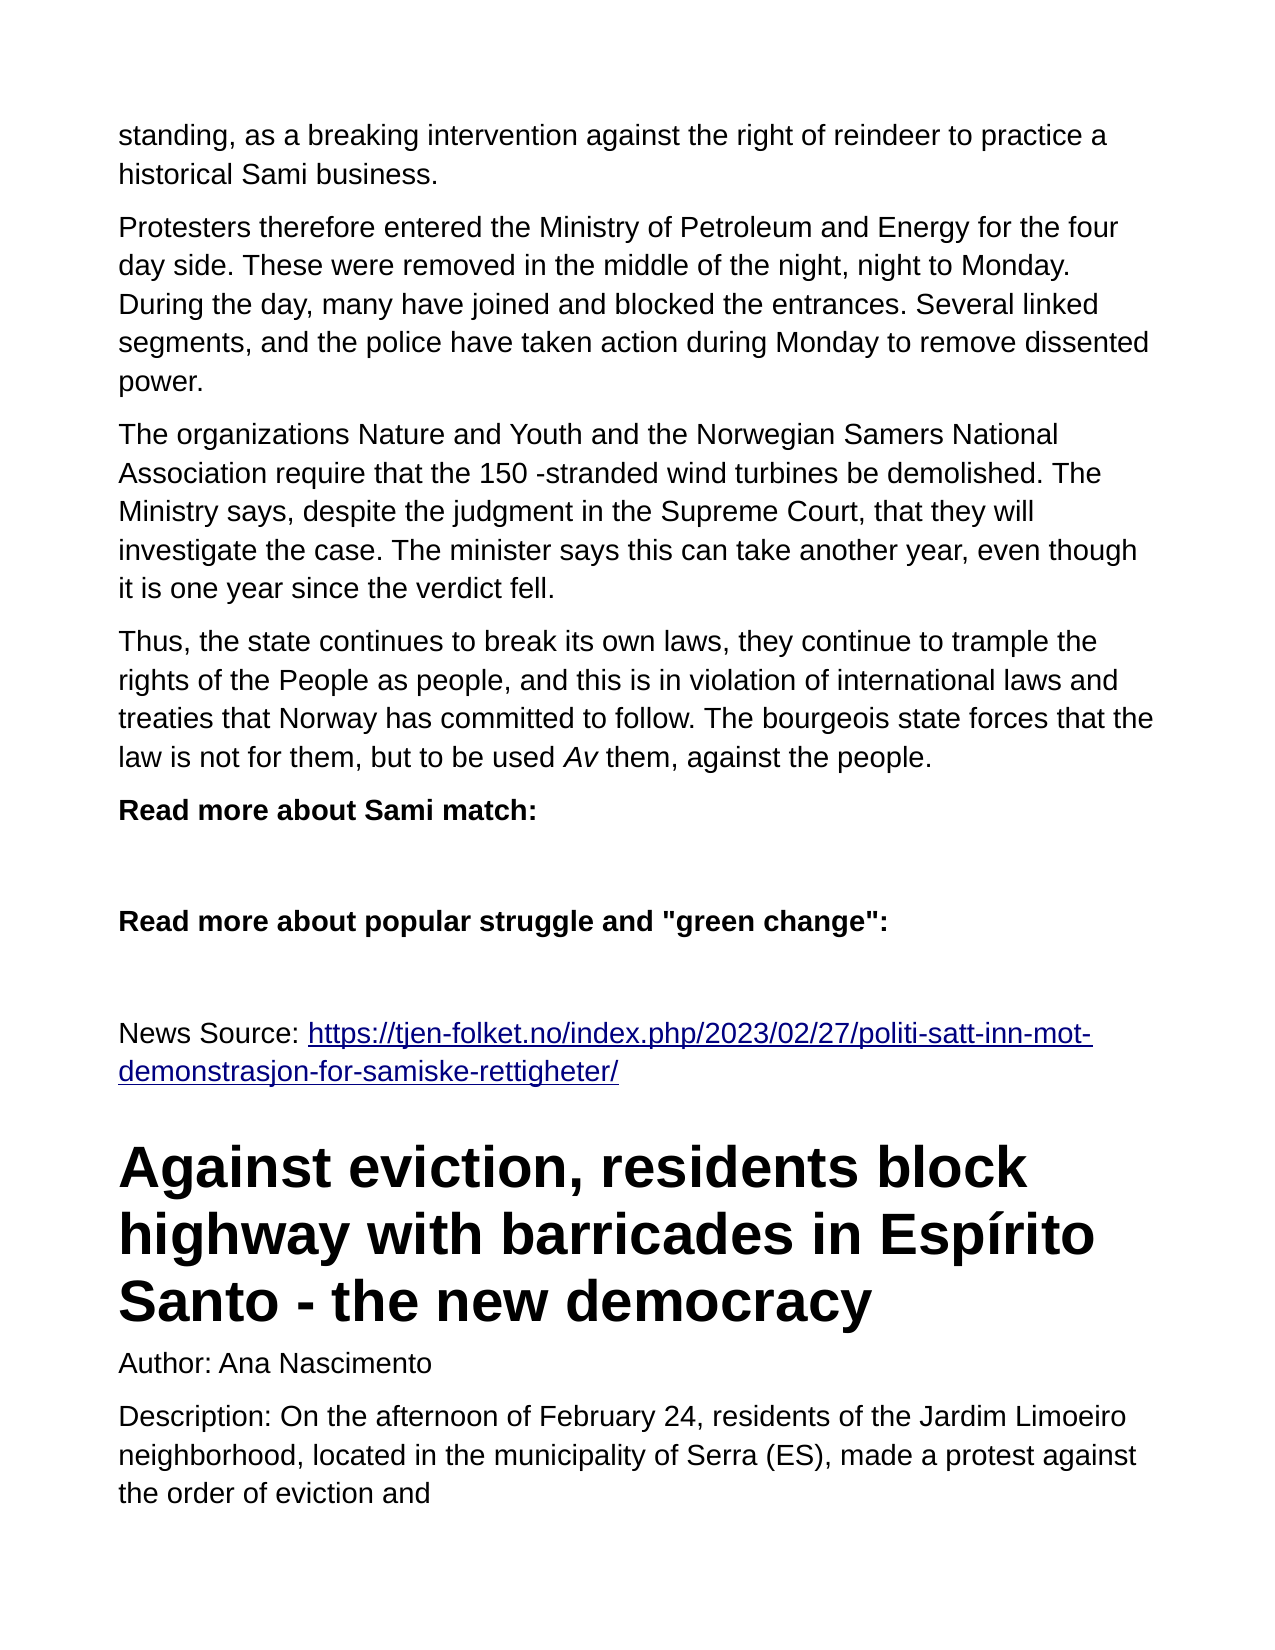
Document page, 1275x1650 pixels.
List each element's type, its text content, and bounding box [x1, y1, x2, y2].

text Read more about Sami match: [118, 793, 1157, 827]
text samefolkets-dag/"> Live the day of the people! > samefolkets-dag-2/"> Live the day of the people! > folket.no/index.php/2020/02/14/john-reier-martinsen-samepolitisk-aktivist-> og-kommunist/"> John-Reier Martinsen: murdered for Sami resistance [177, 846, 1098, 875]
text The organizations Nature and Youth and the Norwegian Samers National Association require that the 150 -stranded wind turbines be demolished. The Ministry says, despite the judgment in the Supreme Court, that they will investigate the case. The minister says this can take another year, even though it is one year since the verdict fell. [118, 417, 1157, 605]
text Thus, the state continues to break its own laws, they continue to trample the rights of the People as people, and this is in violation of international laws and treaties that Norway has committed to follow. The bourgeois state forces that the law is not for them, but to be used Av them, against the people. [118, 624, 1157, 773]
text folket.no/index.php/2022/01/12/gronn-omstilling-er-en-gigantisk-logn/"> "Green restructuring" is a giant lie > folket.no/index.php/2021/08/24/protest-mot-gruveprosjekt-ved-repparfjorden/"> Protest against mining project at Repparfjorden > folket.no/index.php/2020/05/19/aksjonister-lagde-blokade-mot-> vindmolleutbygging/"> Shareholders made blockade against wind turbine development > folket.no/index.php/2019/06/07/froya-utbygging-og-motstand-fortsetter/"> Frøya: Development and resistance continues > folket.no/index.php/2019/05/28/folkelig-kamp-pa-froya-forer-til-midlertidig-> stans/"> Folklike Fight on Frøya leads to temporary stop > folket.no/index.php/2019/05/16/folkelig-kamp-for-naturvern-fortsetter/"> People's Fight for Nature Conservation Continues References Greta Thunberg supports activists against wind turbines: - Shamable that you have to do here - VG Demonstrates against the wind turbines at Fosen Debate: Ap and the government must respect the reindeer husbandry!- VG Ap-peak after Sami action:-The wind turbines must be demolished Police confirm that they are moving activists - Thunberghar linked themselves [177, 958, 1098, 986]
text News Source: https://tjen-folket.no/index.php/2023/02/27/politi-satt-inn-mot-demonstrasjon-for-samiske-rettigheter/ [118, 1016, 1157, 1088]
text Description: On the afternoon of February 24, residents of the Jardim Limoeiro neighborhood, located in the municipality of Serra (ES), made a protest against the order of eviction and [118, 1399, 1157, 1510]
subtitle Against eviction, residents block highway with barricades in Espírito Santo - the new democracy [118, 1132, 1157, 1334]
text Author: Ana Nascimento [118, 1346, 1157, 1380]
text Protesters therefore entered the Ministry of Petroleum and Energy for the four day side. These were removed in the middle of the night, night to Monday. During the day, many have joined and blocked the entrances. Several linked segments, and the police have taken action during Monday to remove dissented power. [118, 210, 1157, 397]
text standing, as a breaking intervention against the right of reindeer to practice a historical Sami business. [118, 118, 1157, 190]
text Read more about popular struggle and "green change": [118, 904, 1157, 938]
